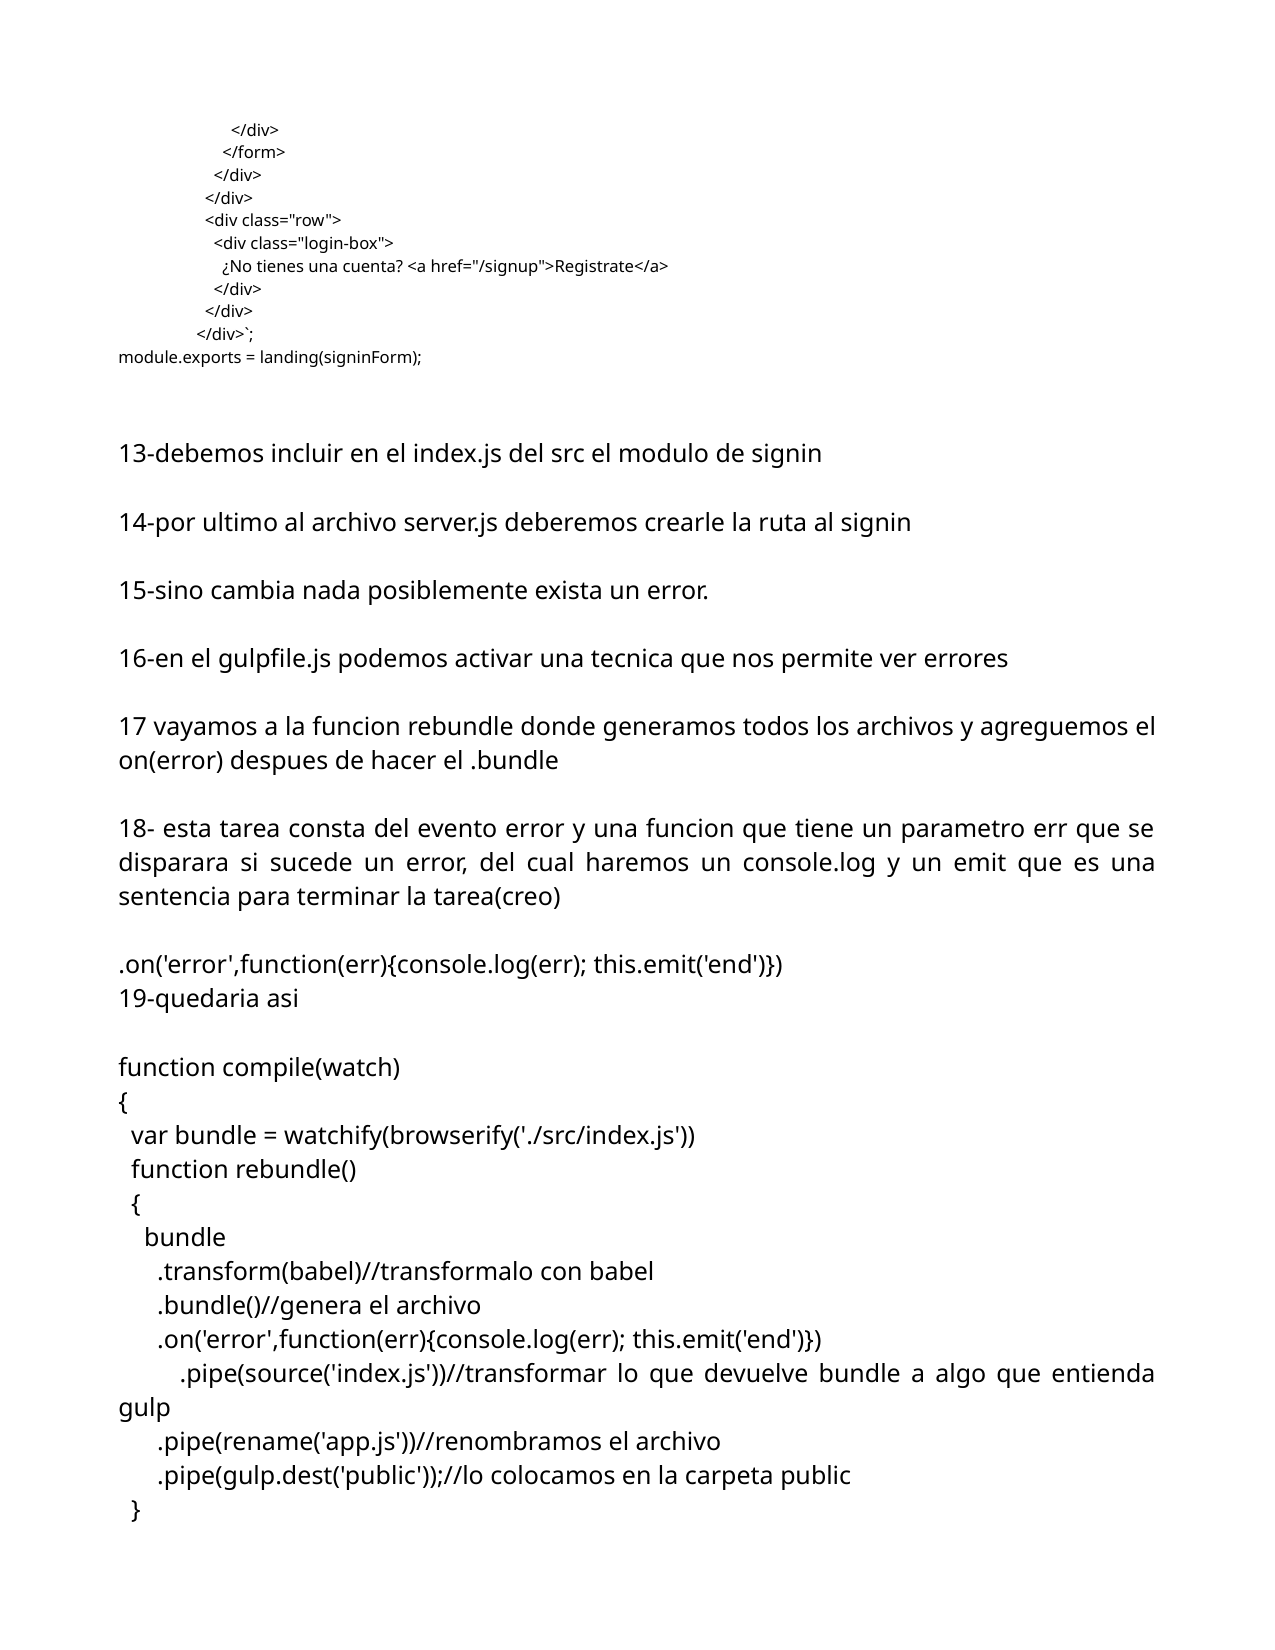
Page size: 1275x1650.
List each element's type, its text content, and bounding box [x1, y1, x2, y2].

text </div>`; [118, 322, 1157, 345]
text 15-sino cambia nada posiblemente exista un error. [118, 572, 1157, 606]
text .transform(babel)//transformalo con babel [118, 1253, 1157, 1288]
text <div class="row"> [118, 209, 1157, 232]
text } [118, 1492, 1157, 1526]
text 17 vayamos a la funcion rebundle donde generamos todos los archivos y agreguemos el on(error) despues de hacer el .bundle [118, 708, 1157, 777]
text function compile(watch) [118, 1049, 1157, 1083]
text var bundle = watchify(browserify('./src/index.js')) [118, 1117, 1157, 1151]
text 18- esta tarea consta del evento error y una funcion que tiene un parametro err que se disparara si sucede un error, del cual haremos un console.log y un emit que es una sentencia para terminar la tarea(creo) [118, 811, 1157, 913]
text </form> [118, 141, 1157, 163]
text 13-debemos incluir en el index.js del src el modulo de signin [118, 436, 1157, 470]
text <div class="login-box"> [118, 232, 1157, 254]
text </div> [118, 277, 1157, 300]
text 19-quedaria asi [118, 981, 1157, 1015]
text </div> [118, 186, 1157, 209]
text bundle [118, 1219, 1157, 1253]
text 14-por ultimo al archivo server.js deberemos crearle la ruta al signin [118, 504, 1157, 538]
text .on('error',function(err){console.log(err); this.emit('end')}) [118, 947, 1157, 981]
text function rebundle() [118, 1151, 1157, 1185]
text 16-en el gulpfile.js podemos activar una tecnica que nos permite ver errores [118, 640, 1157, 674]
text .pipe(gulp.dest('public'));//lo colocamos en la carpeta public [118, 1458, 1157, 1492]
text </div> [118, 163, 1157, 186]
text .pipe(rename('app.js'))//renombramos el archivo [118, 1424, 1157, 1458]
text module.exports = landing(signinForm); [118, 345, 1157, 368]
text ¿No tienes una cuenta? <a href="/signup">Registrate</a> [118, 254, 1157, 277]
text </div> [118, 300, 1157, 322]
text { [118, 1185, 1157, 1219]
text .on('error',function(err){console.log(err); this.emit('end')}) [118, 1322, 1157, 1356]
text .pipe(source('index.js'))//transformar lo que devuelve bundle a algo que entienda gulp [118, 1356, 1157, 1424]
text </div> [118, 118, 1157, 141]
text .bundle()//genera el archivo [118, 1288, 1157, 1322]
text { [118, 1083, 1157, 1117]
